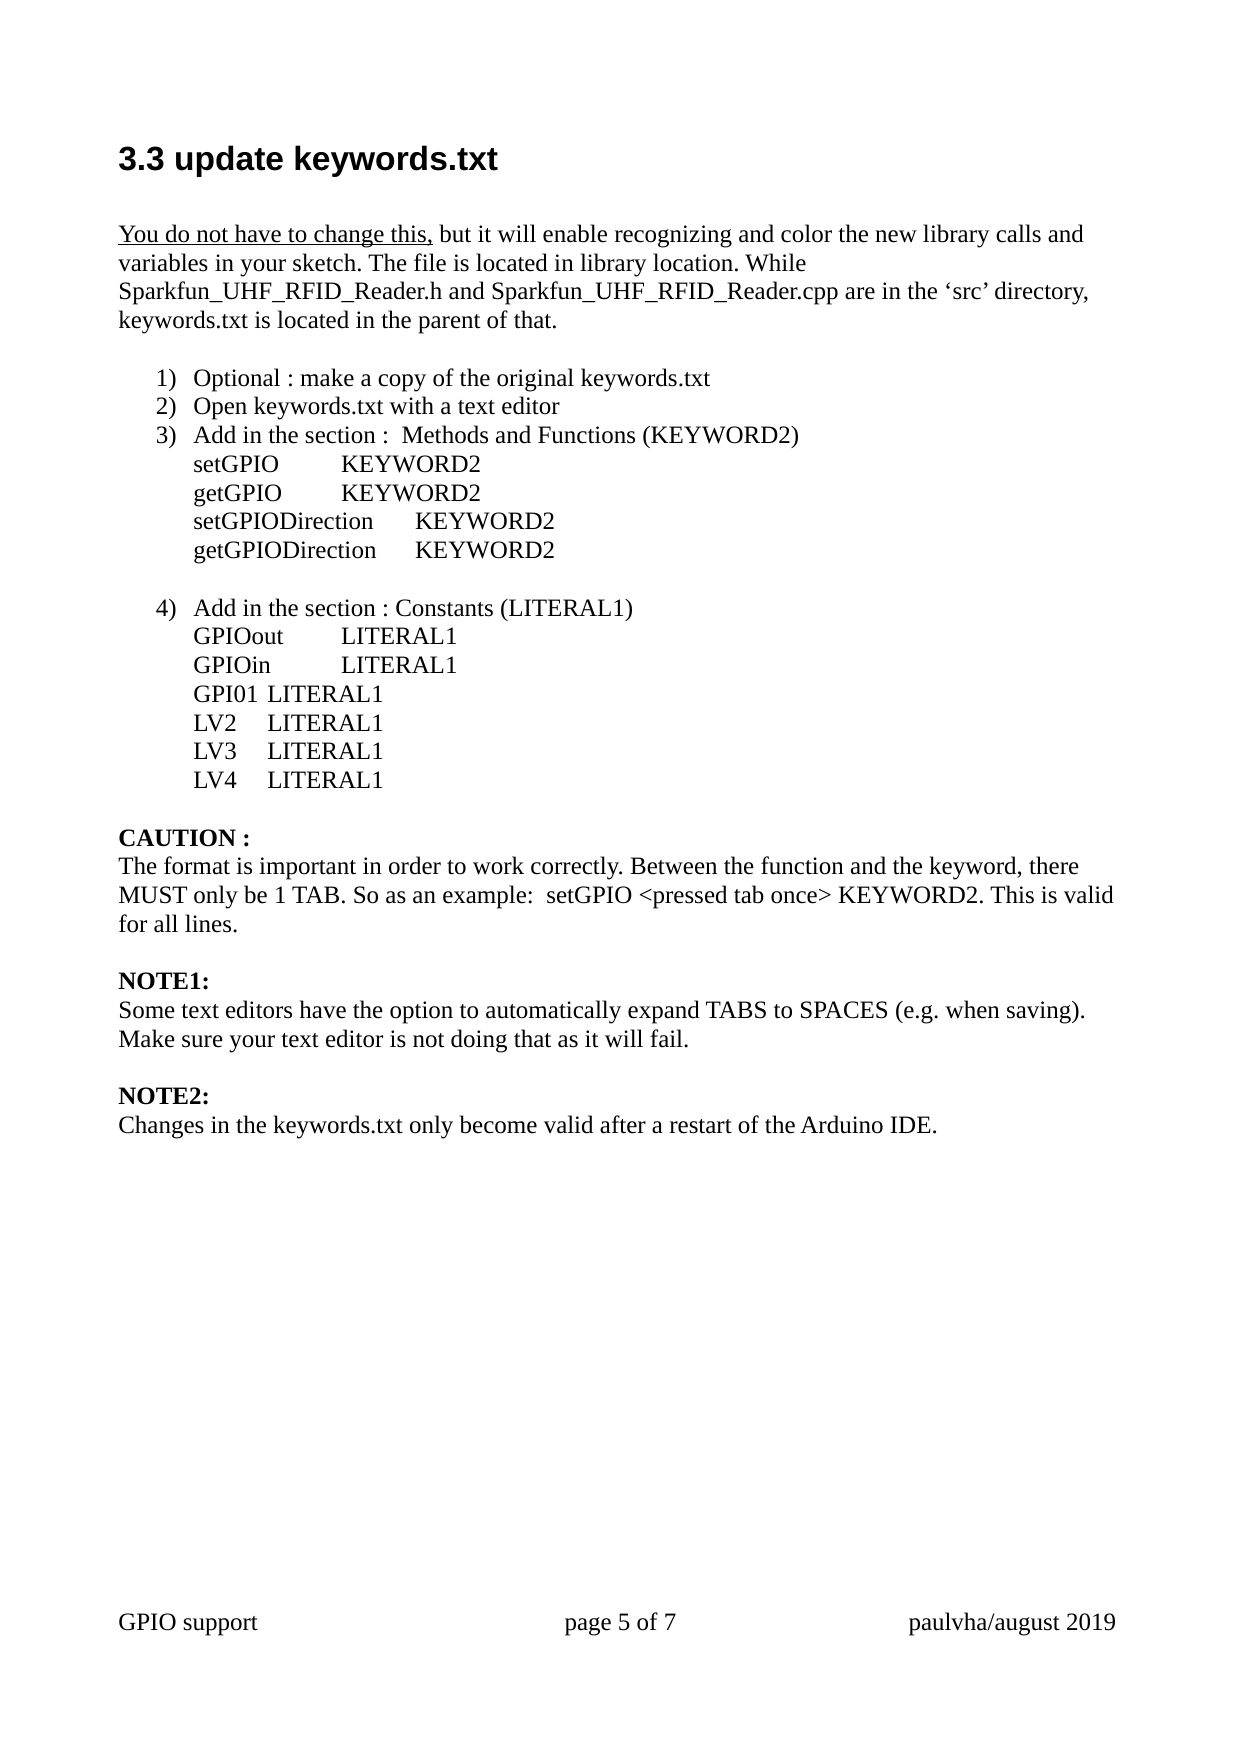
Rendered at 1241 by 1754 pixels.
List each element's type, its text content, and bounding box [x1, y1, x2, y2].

text The format is important in order to work correctly. Between the function and the keyword, there MUST only be 1 TAB. So as an example: setGPIO <pressed tab once> KEYWORD2. This is valid for all lines. [118, 851, 1122, 938]
list LV3 LITERAL1 [156, 736, 1122, 765]
list GPIOin LITERAL1 [156, 650, 1122, 679]
list Optional : make a copy of the original keywords.txt [156, 363, 1122, 391]
list GPI01 LITERAL1 [156, 679, 1122, 708]
list LV2 LITERAL1 [156, 708, 1122, 736]
text Changes in the keywords.txt only become valid after a restart of the Arduino IDE. [118, 1110, 1122, 1139]
list LV4 LITERAL1 [156, 765, 1122, 794]
text CAUTION : [118, 823, 1122, 851]
list Open keywords.txt with a text editor [156, 391, 1122, 420]
text NOTE2: [118, 1081, 1122, 1110]
text NOTE1: [118, 966, 1122, 995]
list getGPIODirection KEYWORD2 [156, 535, 1122, 564]
text Some text editors have the option to automatically expand TABS to SPACES (e.g. when saving). Make sure your text editor is not doing that as it will fail. [118, 995, 1122, 1053]
list getGPIO KEYWORD2 [156, 478, 1122, 506]
text You do not have to change this, but it will enable recognizing and color the new library calls and variables in your sketch. The file is located in library location. While Sparkfun_UHF_RFID_Reader.h and Sparkfun_UHF_RFID_Reader.cpp are in the ‘src’ directory, keywords.txt is located in the parent of that. [118, 219, 1122, 334]
list Add in the section : Constants (LITERAL1) [156, 593, 1122, 621]
subtitle 3.3 update keywords.txt [118, 139, 1122, 178]
list Add in the section : Methods and Functions (KEYWORD2) [156, 420, 1122, 449]
list GPIOout LITERAL1 [156, 621, 1122, 650]
list setGPIODirection KEYWORD2 [156, 506, 1122, 535]
list setGPIO KEYWORD2 [156, 449, 1122, 478]
